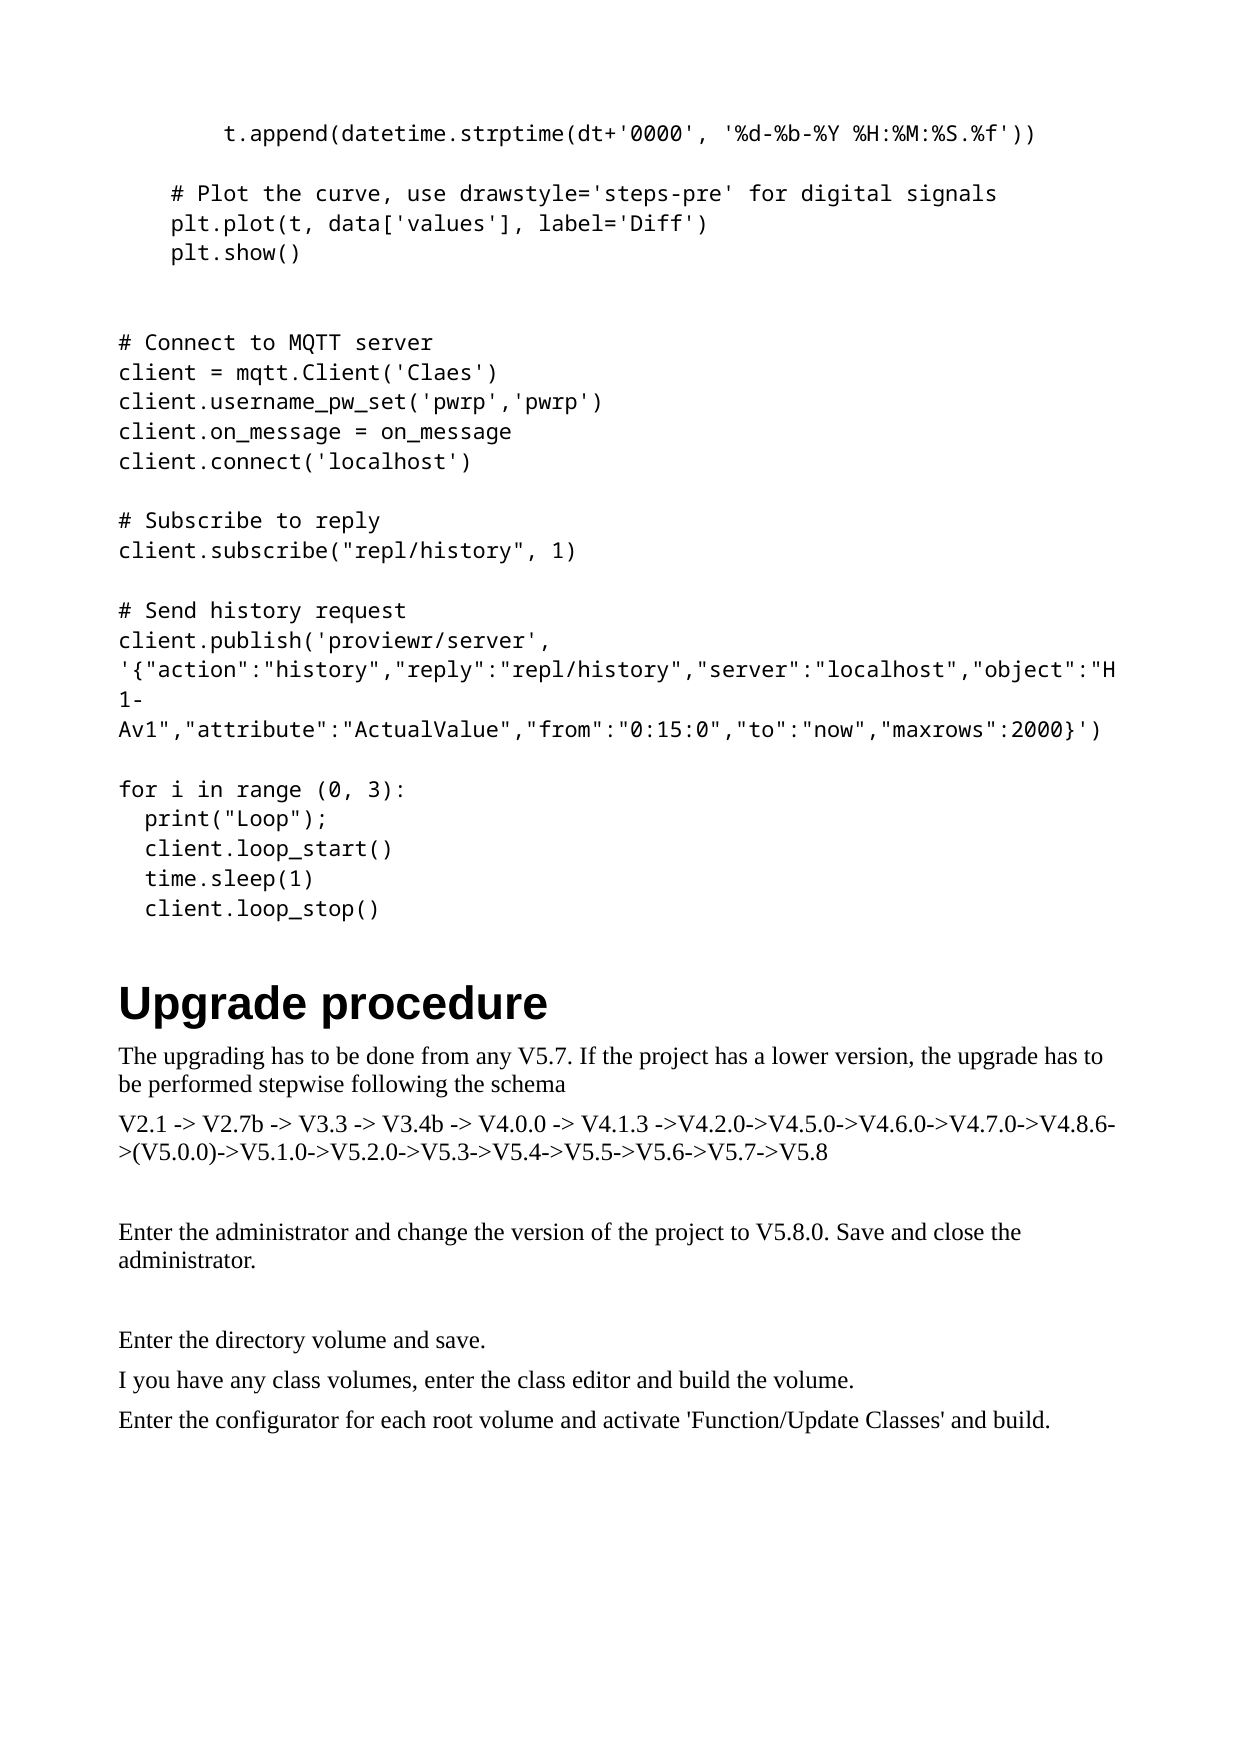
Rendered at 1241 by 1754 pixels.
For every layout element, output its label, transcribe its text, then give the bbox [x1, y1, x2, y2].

text t.append(datetime.strptime(dt+'0000', '%d-%b-%Y %H:%M:%S.%f')) [118, 118, 1122, 148]
text client.publish('proviewr/server', '{"action":"history","reply":"repl/history","server":"localhost","object":"H1-Av1","attribute":"ActualValue","from":"0:15:0","to":"now","maxrows":2000}') [118, 624, 1122, 744]
text print("Loop"); [118, 803, 1122, 833]
text # Connect to MQTT server [118, 327, 1122, 356]
text client.subscribe("repl/history", 1) [118, 535, 1122, 565]
text client.connect('localhost') [118, 446, 1122, 476]
text # Send history request [118, 595, 1122, 624]
text Enter the directory volume and save. [118, 1326, 1122, 1354]
text client = mqtt.Client('Claes') [118, 356, 1122, 386]
text client.loop_start() [118, 833, 1122, 863]
text for i in range (0, 3): [118, 773, 1122, 803]
text Enter the administrator and change the version of the project to V5.8.0. Save and close the administrator. [118, 1218, 1122, 1273]
text plt.show() [118, 237, 1122, 267]
text client.loop_stop() [118, 893, 1122, 922]
text V2.1 -> V2.7b -> V3.3 -> V3.4b -> V4.0.0 -> V4.1.3 ->V4.2.0->V4.5.0->V4.6.0->V4.7.0->V4.8.6->(V5.0.0)->V5.1.0->V5.2.0->V5.3->V5.4->V5.5->V5.6->V5.7->V5.8 [118, 1110, 1122, 1165]
text The upgrading has to be done from any V5.7. If the project has a lower version, the upgrade has to be performed stepwise following the schema [118, 1042, 1122, 1097]
text Enter the configurator for each root volume and activate 'Function/Update Classes' and build. [118, 1407, 1122, 1434]
text # Plot the curve, use drawstyle='steps-pre' for digital signals [118, 178, 1122, 207]
text time.sleep(1) [118, 863, 1122, 893]
text client.on_message = on_message [118, 416, 1122, 446]
text I you have any class volumes, enter the class editor and build the volume. [118, 1366, 1122, 1394]
subtitle Upgrade procedure [118, 977, 1122, 1029]
text client.username_pw_set('pwrp','pwrp') [118, 386, 1122, 416]
text plt.plot(t, data['values'], label='Diff') [118, 207, 1122, 237]
text # Subscribe to reply [118, 505, 1122, 535]
